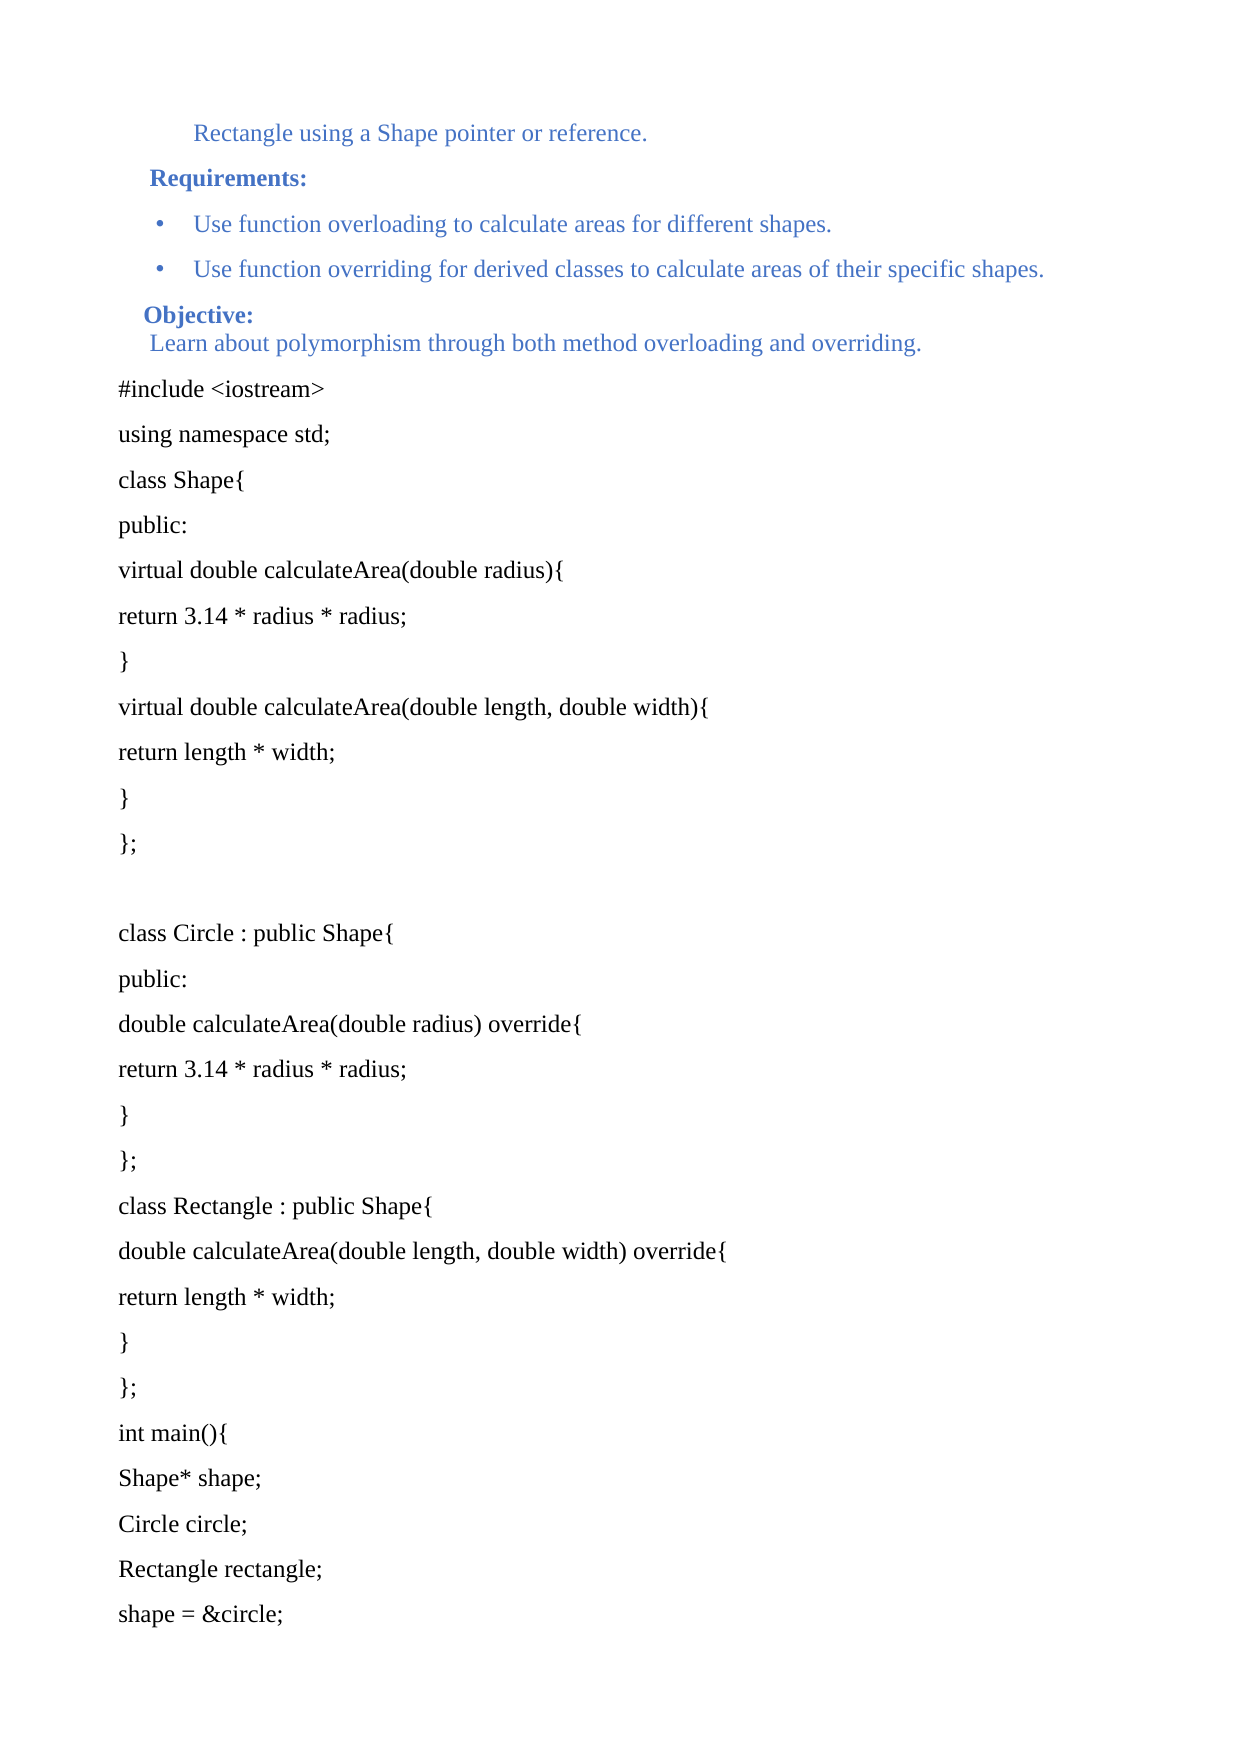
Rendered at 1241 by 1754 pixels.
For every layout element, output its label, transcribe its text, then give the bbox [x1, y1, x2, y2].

text Rectangle rectangle; [118, 1554, 1122, 1583]
list Use function overloading to calculate areas for different shapes. [156, 209, 1122, 238]
text virtual double calculateArea(double length, double width){ [118, 692, 1122, 721]
text class Rectangle : public Shape{ [118, 1191, 1122, 1219]
list Use function overriding for derived classes to calculate areas of their specific shapes. [156, 254, 1122, 283]
text using namespace std; [118, 419, 1122, 448]
text } [118, 783, 1122, 811]
text double calculateArea(double radius) override{ [118, 1009, 1122, 1038]
text double calculateArea(double length, double width) override{ [118, 1236, 1122, 1265]
text return length * width; [118, 737, 1122, 766]
text virtual double calculateArea(double radius){ [118, 556, 1122, 584]
text }; [118, 828, 1122, 857]
text } [118, 646, 1122, 675]
text #include <iostream> [118, 374, 1122, 403]
text return 3.14 * radius * radius; [118, 1054, 1122, 1083]
text return 3.14 * radius * radius; [118, 601, 1122, 630]
text } [118, 1327, 1122, 1356]
text class Shape{ [118, 465, 1122, 493]
text Circle circle; [118, 1509, 1122, 1537]
text } [118, 1100, 1122, 1129]
text public: [118, 964, 1122, 992]
text shape = &circle; [118, 1599, 1122, 1628]
list Rectangle using a Shape pointer or reference. [156, 118, 1122, 147]
text Shape* shape; [118, 1463, 1122, 1492]
text int main(){ [118, 1418, 1122, 1447]
text Requirements: [118, 163, 1122, 192]
text class Circle : public Shape{ [118, 918, 1122, 947]
text Objective: Learn about polymorphism through both method overloading and overriding. [118, 300, 1122, 357]
text public: [118, 510, 1122, 539]
text return length * width; [118, 1282, 1122, 1310]
text }; [118, 1372, 1122, 1401]
text }; [118, 1145, 1122, 1174]
